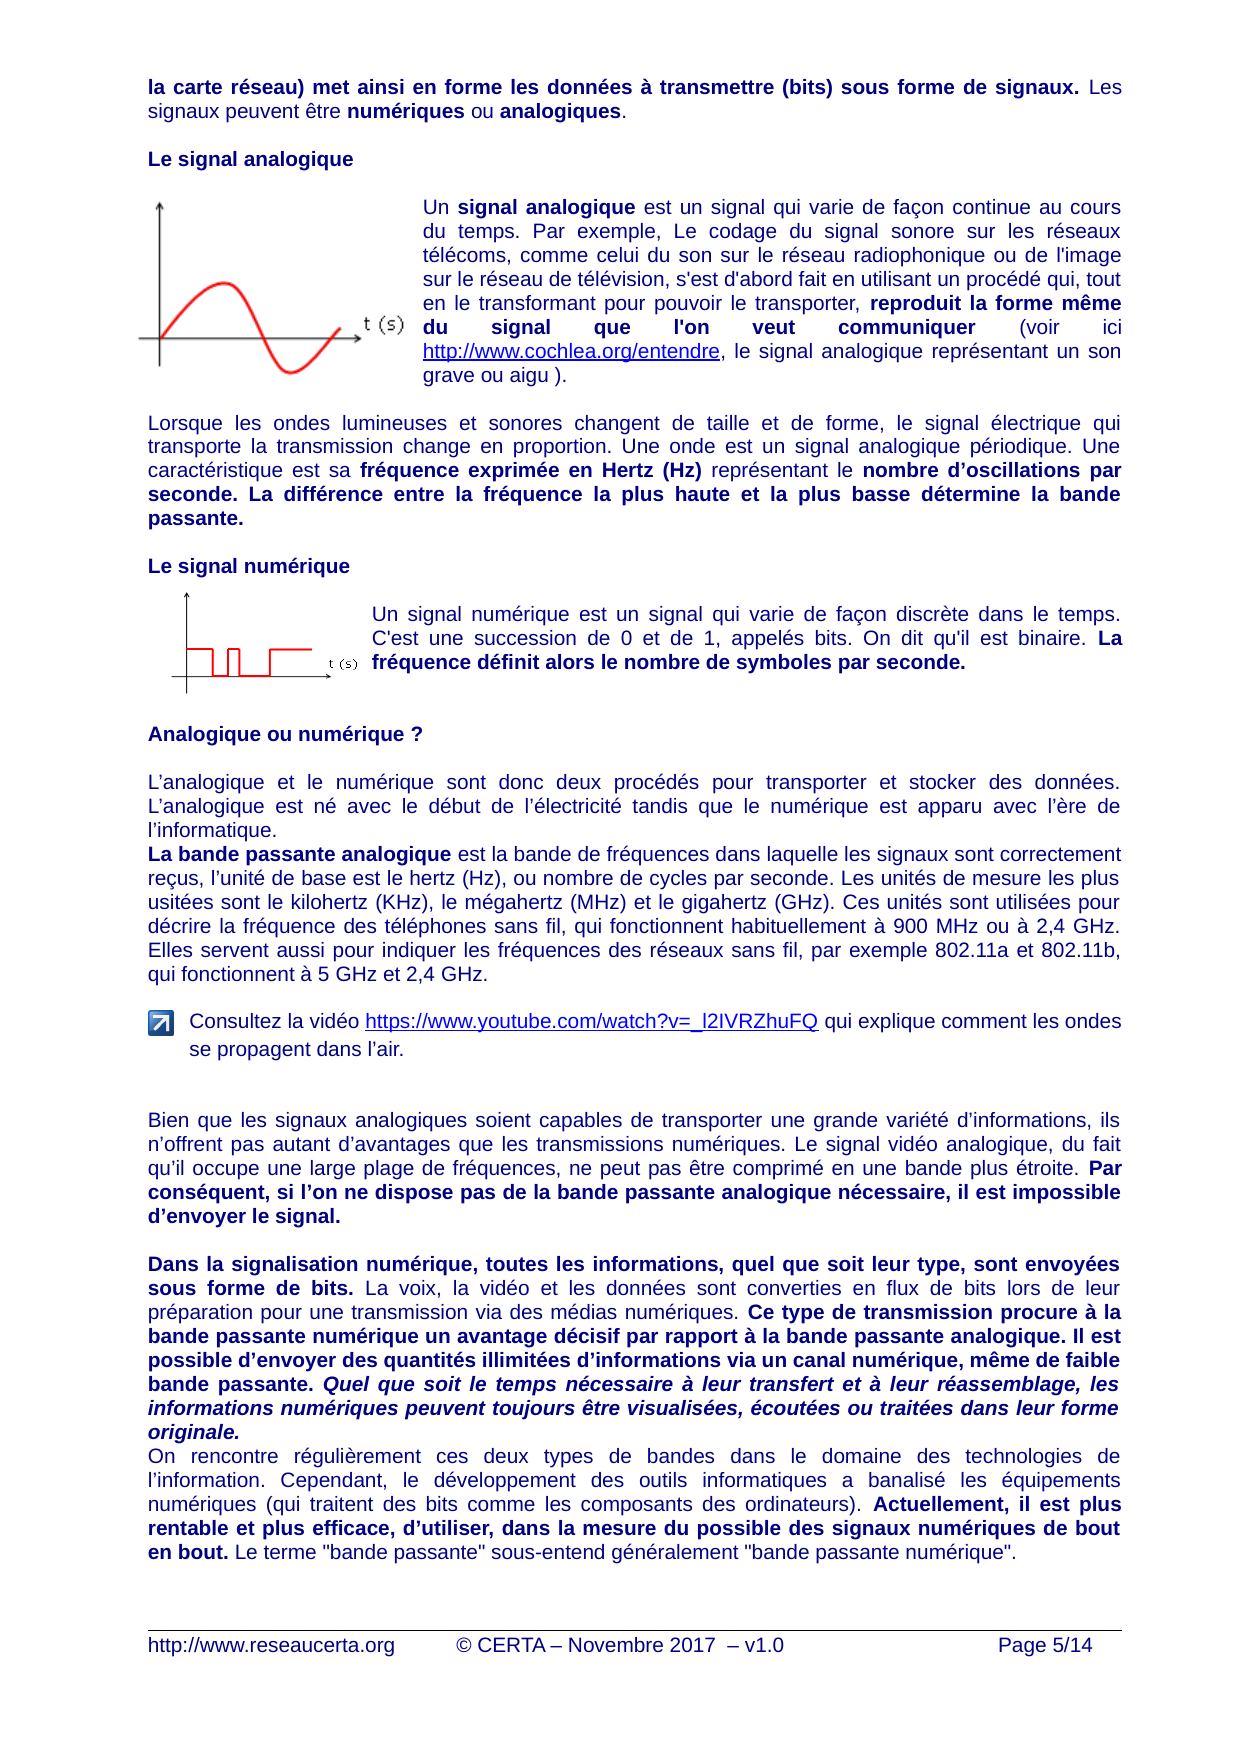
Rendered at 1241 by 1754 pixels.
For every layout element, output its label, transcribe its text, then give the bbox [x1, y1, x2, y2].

text Bien que les signaux analogiques soient capables de transporter une grande variété d’informations, ils n’offrent pas autant d’avantages que les transmissions numériques. Le signal vidéo analogique, du fait qu’il occupe une large plage de fréquences, ne peut pas être comprimé en une bande plus étroite. Par conséquent, si l’on ne dispose pas de la bande passante analogique nécessaire, il est impossible d’envoyer le signal. [148, 1108, 1122, 1228]
subtitle Le signal analogique [148, 147, 1122, 171]
subtitle Le signal numérique [148, 554, 1122, 578]
list Consultez la vidéo https://www.youtube.com/watch?v=_l2IVRZhuFQ qui explique comment les ondes se propagent dans l’air. [148, 1009, 1122, 1060]
text la carte réseau) met ainsi en forme les données à transmettre (bits) sous forme de signaux. Les signaux peuvent être numériques ou analogiques. [148, 75, 1122, 123]
text On rencontre régulièrement ces deux types de bandes dans le domaine des technologies de l’information. Cependant, le développement des outils informatiques a banalisé les équipements numériques (qui traitent des bits comme les composants des ordinateurs). Actuellement, il est plus rentable et plus efficace, d’utiliser, dans la mesure du possible des signaux numériques de bout en bout. Le terme "bande passante" sous-entend généralement "bande passante numérique". [148, 1444, 1122, 1563]
subtitle Analogique ou numérique ? [148, 722, 1122, 746]
text Lorsque les ondes lumineuses et sonores changent de taille et de forme, le signal électrique qui transporte la transmission change en proportion. Une onde est un signal analogique périodique. Une caractéristique est sa fréquence exprimée en Hertz (Hz) représentant le nombre d’oscillations par seconde. La différence entre la fréquence la plus haute et la plus basse détermine la bande passante. [148, 410, 1122, 530]
text La bande passante analogique est la bande de fréquences dans laquelle les signaux sont correctement reçus, l’unité de base est le hertz (Hz), ou nombre de cycles par seconde. Les unités de mesure les plus usitées sont le kilohertz (KHz), le mégahertz (MHz) et le gigahertz (GHz). Ces unités sont utilisées pour décrire la fréquence des téléphones sans fil, qui fonctionnent habituellement à 900 MHz ou à 2,4 GHz. Elles servent aussi pour indiquer les fréquences des réseaux sans fil, par exemple 802.11a et 802.11b, qui fonctionnent à 5 GHz et 2,4 GHz. [148, 842, 1122, 985]
text L’analogique et le numérique sont donc deux procédés pour transporter et stocker des données. L’analogique est né avec le début de l’électricité tandis que le numérique est apparu avec l’ère de l’informatique. [148, 770, 1122, 842]
text Dans la signalisation numérique, toutes les informations, quel que soit leur type, sont envoyées sous forme de bits. La voix, la vidéo et les données sont converties en flux de bits lors de leur préparation pour une transmission via des médias numériques. Ce type de transmission procure à la bande passante numérique un avantage décisif par rapport à la bande passante analogique. Il est possible d’envoyer des quantités illimitées d’informations via un canal numérique, même de faible bande passante. Quel que soit le temps nécessaire à leur transfert et à leur réassemblage, les informations numériques peuvent toujours être visualisées, écoutées ou traitées dans leur forme originale. [148, 1252, 1122, 1444]
text Un signal numérique est un signal qui varie de façon discrète dans le temps. C'est une succession de 0 et de 1, appelés bits. On dit qu'il est binaire. La fréquence définit alors le nombre de symboles par seconde. [188, 602, 1122, 674]
text Un signal analogique est un signal qui varie de façon continue au cours du temps. Par exemple, Le codage du signal sonore sur les réseaux télécoms, comme celui du son sur le réseau radiophonique ou de l'image sur le réseau de télévision, s'est d'abord fait en utilisant un procédé qui, tout en le transformant pour pouvoir le transporter, reproduit la forme même du signal que l'on veut communiquer (voir ici http://www.cochlea.org/entendre, le signal analogique représentant un son grave ou aigu ). [148, 195, 1122, 386]
